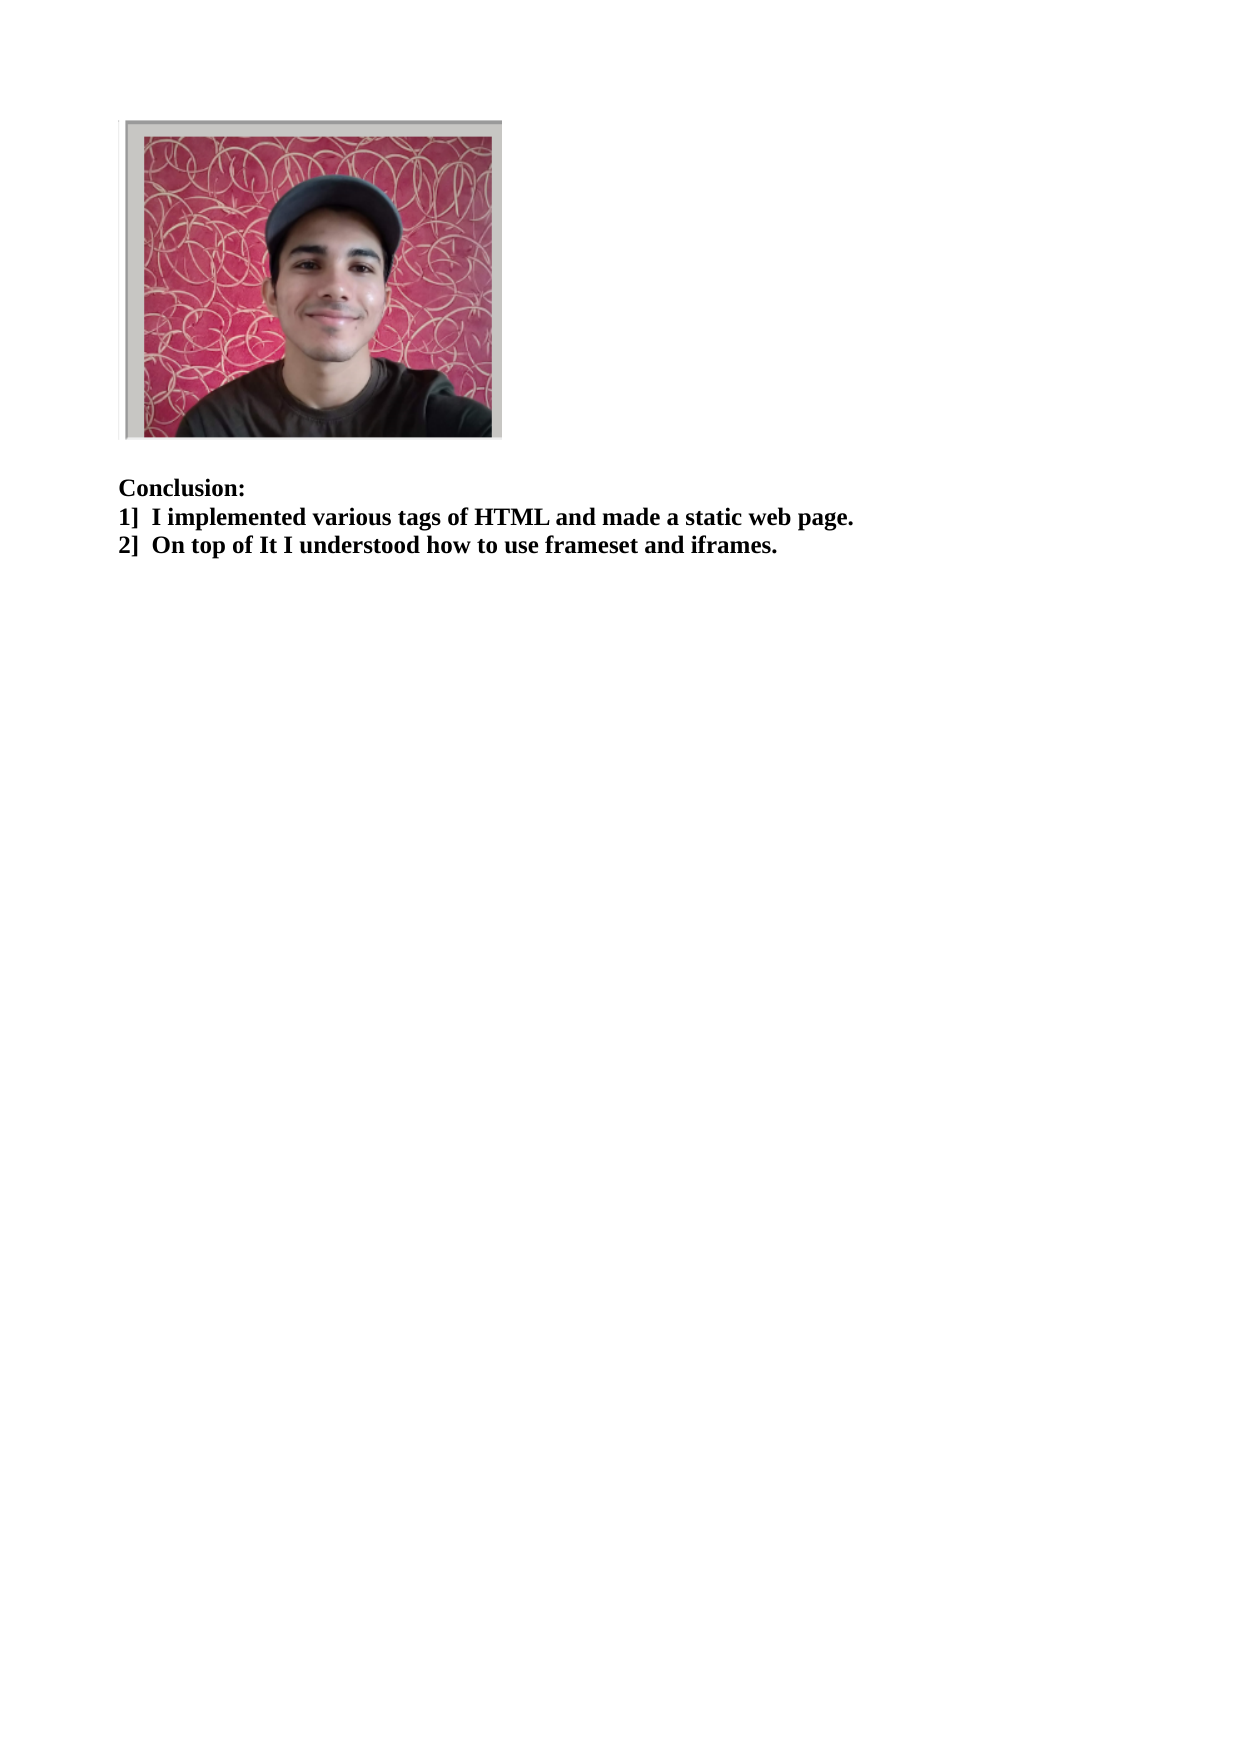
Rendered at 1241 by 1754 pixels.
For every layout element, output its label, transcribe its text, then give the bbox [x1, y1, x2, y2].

text 2] On top of It I understood how to use frameset and iframes. [118, 531, 1157, 559]
text 1] I implemented various tags of HTML and made a static web page. [118, 502, 1157, 531]
text Conclusion: [118, 473, 1157, 502]
